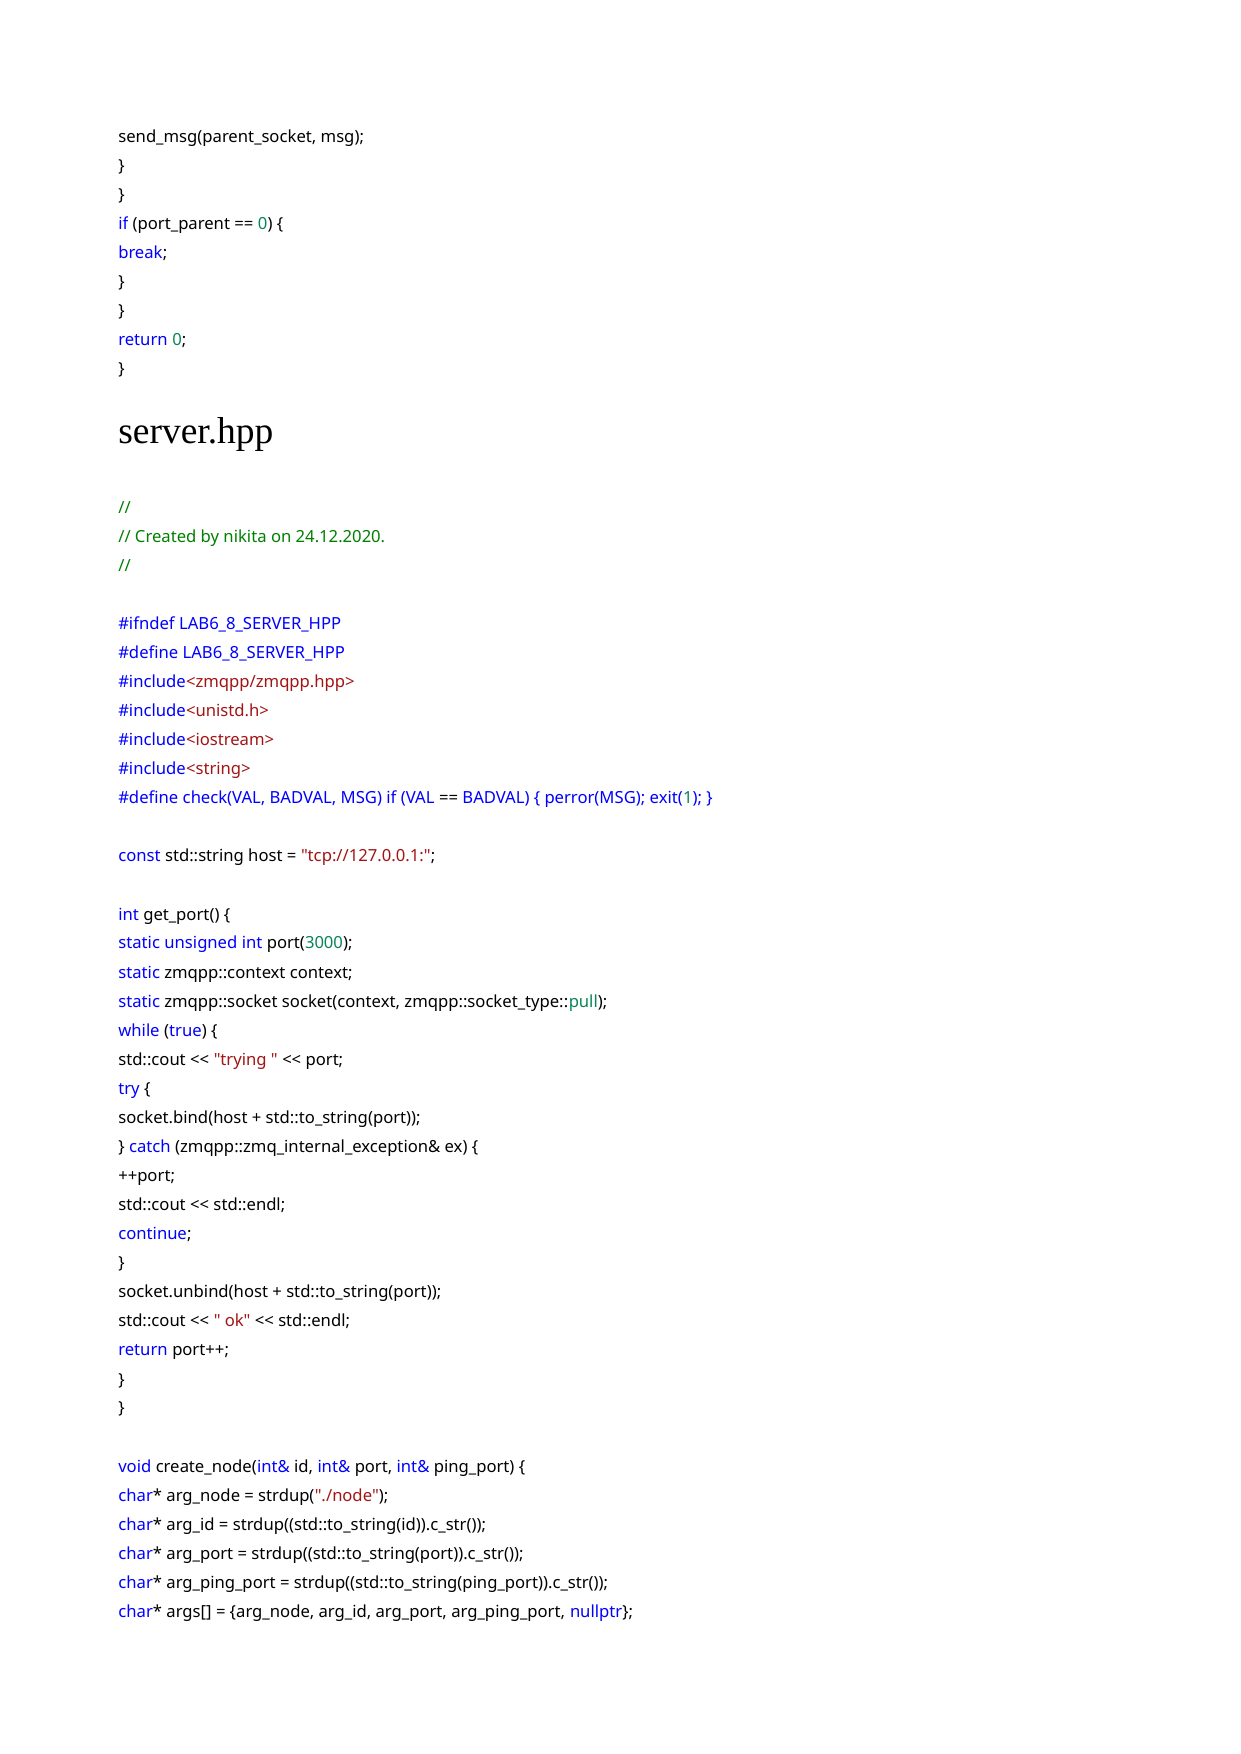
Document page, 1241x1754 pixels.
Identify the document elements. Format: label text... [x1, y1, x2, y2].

text char* arg_port = strdup((std::to_string(port)).c_str()); [118, 1535, 1122, 1564]
text if (port_parent == 0) { [118, 205, 1122, 234]
text std::cout << "trying " << port; [118, 1041, 1122, 1070]
text } [118, 263, 1122, 292]
text send_msg(parent_socket, msg); [118, 118, 1122, 147]
text static zmqpp::context context; [118, 954, 1122, 983]
text const std::string host = "tcp://127.0.0.1:"; [118, 838, 1122, 867]
text socket.unbind(host + std::to_string(port)); [118, 1273, 1122, 1303]
text return port++; [118, 1332, 1122, 1361]
text // [118, 547, 1122, 576]
text #ifndef LAB6_8_SERVER_HPP [118, 605, 1122, 634]
text std::cout << std::endl; [118, 1186, 1122, 1215]
text int get_port() { [118, 896, 1122, 925]
text while (true) { [118, 1012, 1122, 1041]
text #define check(VAL, BADVAL, MSG) if (VAL == BADVAL) { perror(MSG); exit(1); } [118, 779, 1122, 808]
text } [118, 1390, 1122, 1419]
text } catch (zmqpp::zmq_internal_exception& ex) { [118, 1128, 1122, 1157]
text break; [118, 234, 1122, 263]
text static zmqpp::socket socket(context, zmqpp::socket_type::pull); [118, 983, 1122, 1012]
text } [118, 1361, 1122, 1390]
text char* args[] = {arg_node, arg_id, arg_port, arg_ping_port, nullptr}; [118, 1593, 1122, 1622]
text #include<unistd.h> [118, 692, 1122, 721]
text #define LAB6_8_SERVER_HPP [118, 634, 1122, 663]
text } [118, 292, 1122, 322]
text } [118, 1244, 1122, 1273]
text char* arg_node = strdup("./node"); [118, 1477, 1122, 1506]
text #include<iostream> [118, 721, 1122, 750]
text return 0; [118, 322, 1122, 351]
text void create_node(int& id, int& port, int& ping_port) { [118, 1448, 1122, 1477]
text #include<zmqpp/zmqpp.hpp> [118, 663, 1122, 692]
text // [118, 495, 1122, 518]
text // Created by nikita on 24.12.2020. [118, 518, 1122, 547]
text try { [118, 1070, 1122, 1099]
text } [118, 176, 1122, 205]
text } [118, 351, 1122, 380]
text server.hpp [118, 409, 1122, 452]
text continue; [118, 1215, 1122, 1244]
text char* arg_id = strdup((std::to_string(id)).c_str()); [118, 1506, 1122, 1535]
text } [118, 147, 1122, 176]
text socket.bind(host + std::to_string(port)); [118, 1099, 1122, 1128]
text std::cout << " ok" << std::endl; [118, 1303, 1122, 1332]
text ++port; [118, 1157, 1122, 1186]
text #include<string> [118, 750, 1122, 779]
text char* arg_ping_port = strdup((std::to_string(ping_port)).c_str()); [118, 1564, 1122, 1593]
text static unsigned int port(3000); [118, 925, 1122, 954]
